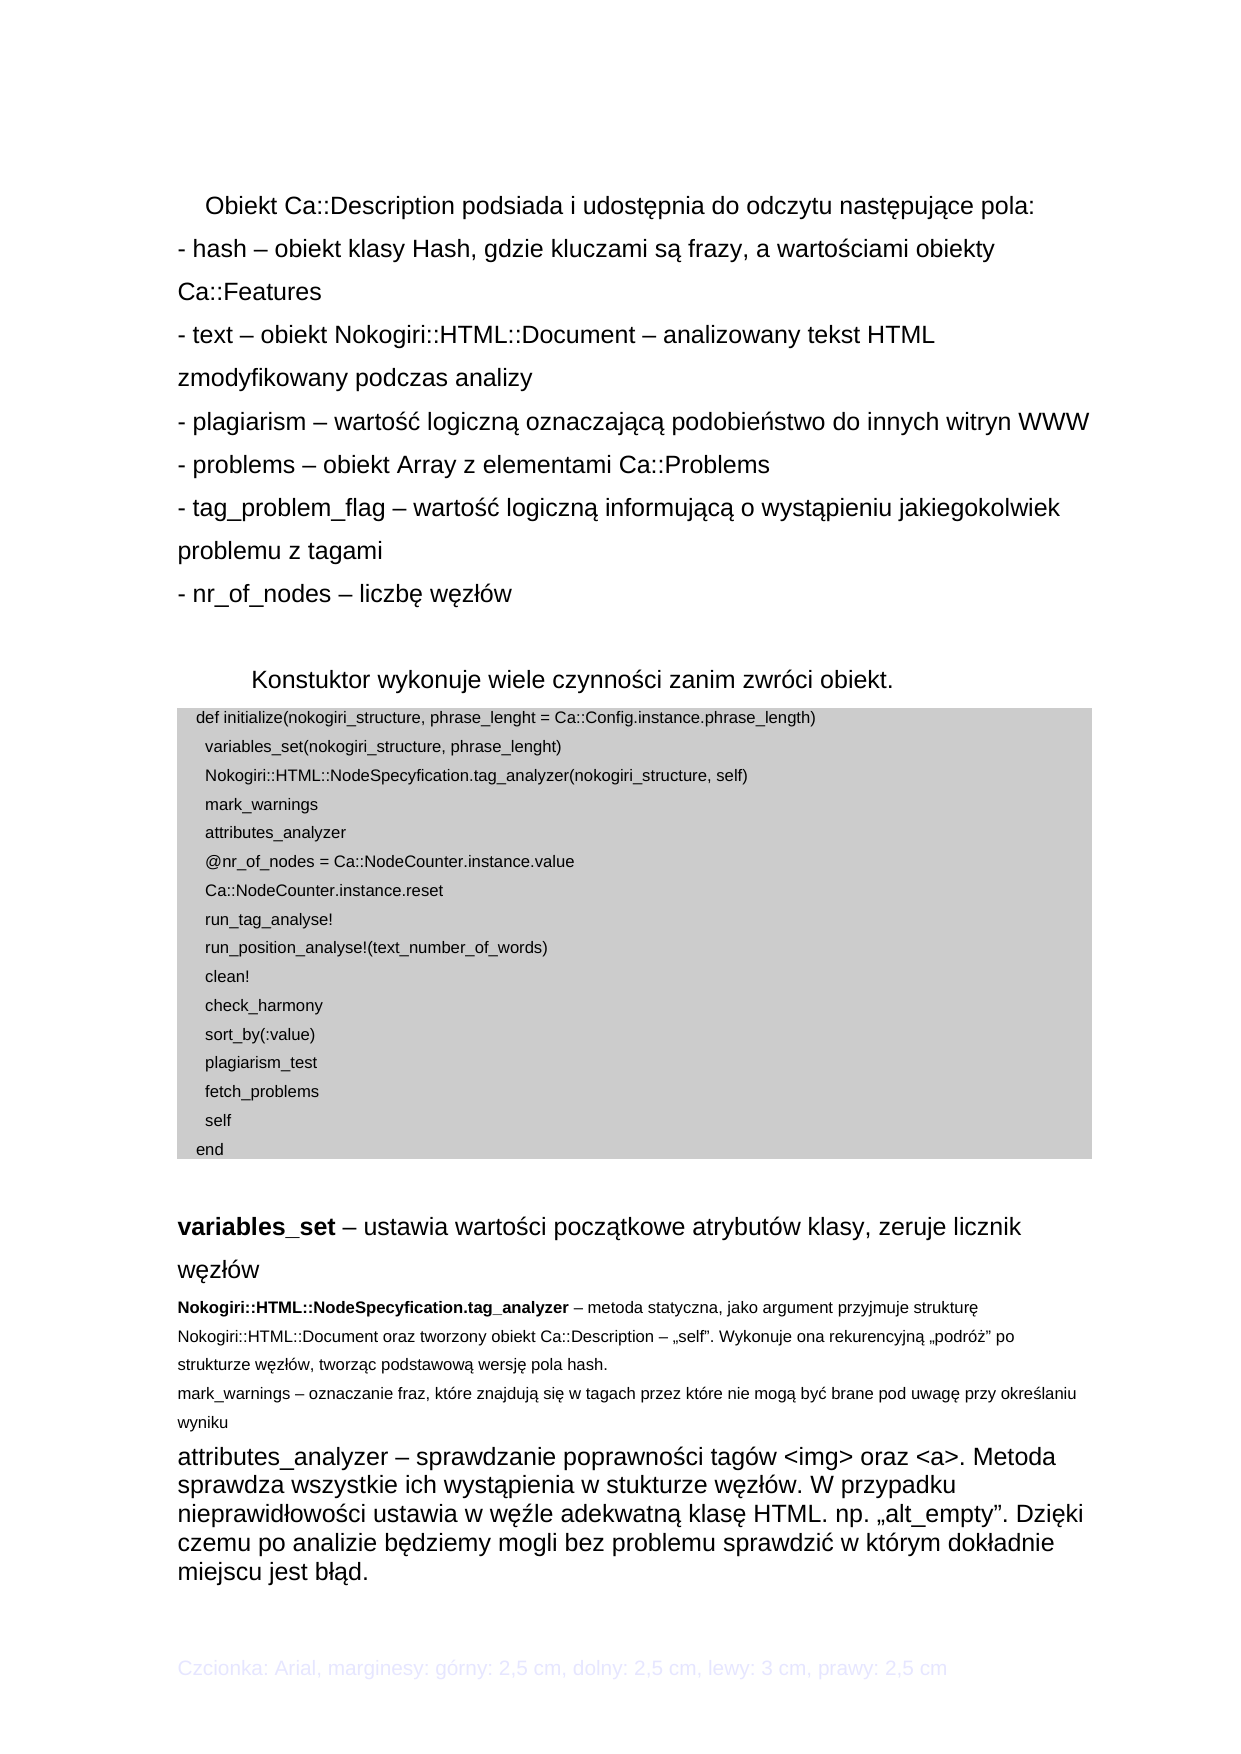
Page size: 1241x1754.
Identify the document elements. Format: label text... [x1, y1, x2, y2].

text Nokogiri::HTML::NodeSpecyfication.tag_analyzer – metoda statyczna, jako argument przyjmuje strukturę Nokogiri::HTML::Document oraz tworzony obiekt Ca::Description – „self”. Wykonuje ona rekurencyjną „podróż” po strukturze węzłów, tworząc podstawową wersję pola hash. [177, 1298, 1092, 1374]
text variables_set – ustawia wartości początkowe atrybutów klasy, zeruje licznik węzłów [177, 1211, 1092, 1283]
text @nr_of_nodes = Ca::NodeCounter.instance.value [177, 852, 1092, 871]
text - hash – obiekt klasy Hash, gdzie kluczami są frazy, a wartościami obiekty Ca::Features [177, 234, 1092, 306]
text Ca::NodeCounter.instance.reset [177, 881, 1092, 900]
text clean! [177, 967, 1092, 986]
text - problems – obiekt Array z elementami Ca::Problems [177, 449, 1092, 478]
text end [177, 1139, 1092, 1159]
text mark_warnings [177, 794, 1092, 814]
text variables_set(nokogiri_structure, phrase_lenght) [177, 737, 1092, 756]
text def initialize(nokogiri_structure, phrase_lenght = Ca::Config.instance.phrase_length) [177, 708, 1092, 727]
text run_tag_analyse! [177, 909, 1092, 929]
text - text – obiekt Nokogiri::HTML::Document – analizowany tekst HTML zmodyfikowany podczas analizy [177, 320, 1092, 392]
text Nokogiri::HTML::NodeSpecyfication.tag_analyzer(nokogiri_structure, self) [177, 766, 1092, 785]
text plagiarism_test [177, 1053, 1092, 1072]
text - nr_of_nodes – liczbę węzłów [177, 579, 1092, 608]
text self [177, 1111, 1092, 1130]
text Konstuktor wykonuje wiele czynności zanim zwróci obiekt. [177, 665, 1092, 694]
text run_position_analyse!(text_number_of_words) [177, 938, 1092, 957]
text sort_by(:value) [177, 1024, 1092, 1044]
text Obiekt Ca::Description podsiada i udostępnia do odczytu następujące pola: [177, 191, 1092, 219]
text mark_warnings – oznaczanie fraz, które znajdują się w tagach przez które nie mogą być brane pod uwagę przy określaniu wyniku [177, 1384, 1092, 1432]
text attributes_analyzer [177, 823, 1092, 842]
text - plagiarism – wartość logiczną oznaczającą podobieństwo do innych witryn WWW [177, 406, 1092, 435]
text fetch_problems [177, 1082, 1092, 1101]
text check_harmony [177, 996, 1092, 1015]
text attributes_analyzer – sprawdzanie poprawności tagów <img> oraz <a>. Metoda sprawdza wszystkie ich wystąpienia w stukturze węzłów. W przypadku nieprawidłowości ustawia w węźle adekwatną klasę HTML. np. „alt_empty”. Dzięki czemu po analizie będziemy mogli bez problemu sprawdzić w którym dokładnie miejscu jest błąd. [177, 1441, 1092, 1585]
text - tag_problem_flag – wartość logiczną informującą o wystąpieniu jakiegokolwiek problemu z tagami [177, 493, 1092, 564]
